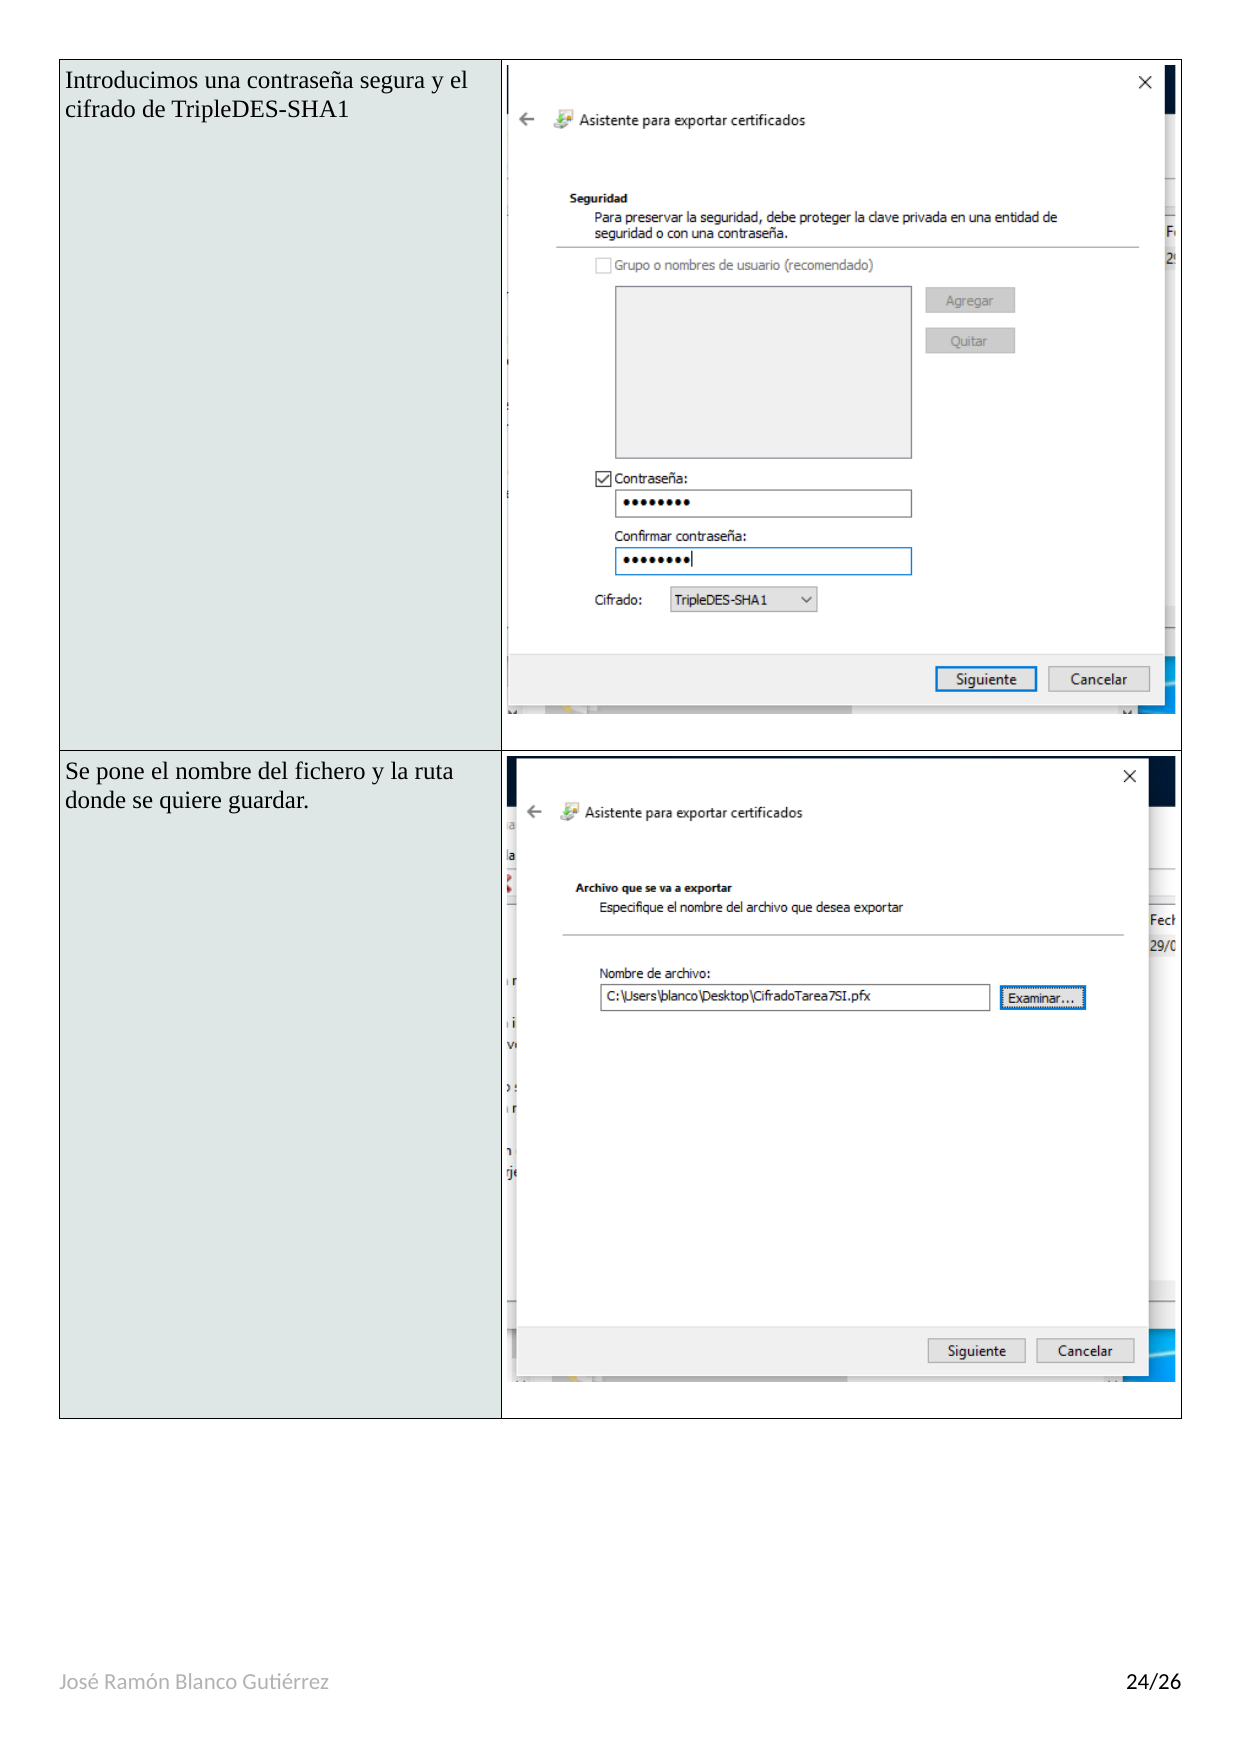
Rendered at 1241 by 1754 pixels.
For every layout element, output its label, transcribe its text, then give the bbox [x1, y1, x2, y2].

table_cell [502, 60, 1181, 750]
table_cell Introducimos una contraseña segura y el cifrado de TripleDES-SHA1 [60, 60, 501, 750]
table_cell [502, 751, 1181, 1418]
picture [506, 65, 1176, 714]
picture [506, 756, 1176, 1382]
table_cell Se pone el nombre del fichero y la ruta donde se quiere guardar. [60, 751, 501, 1418]
